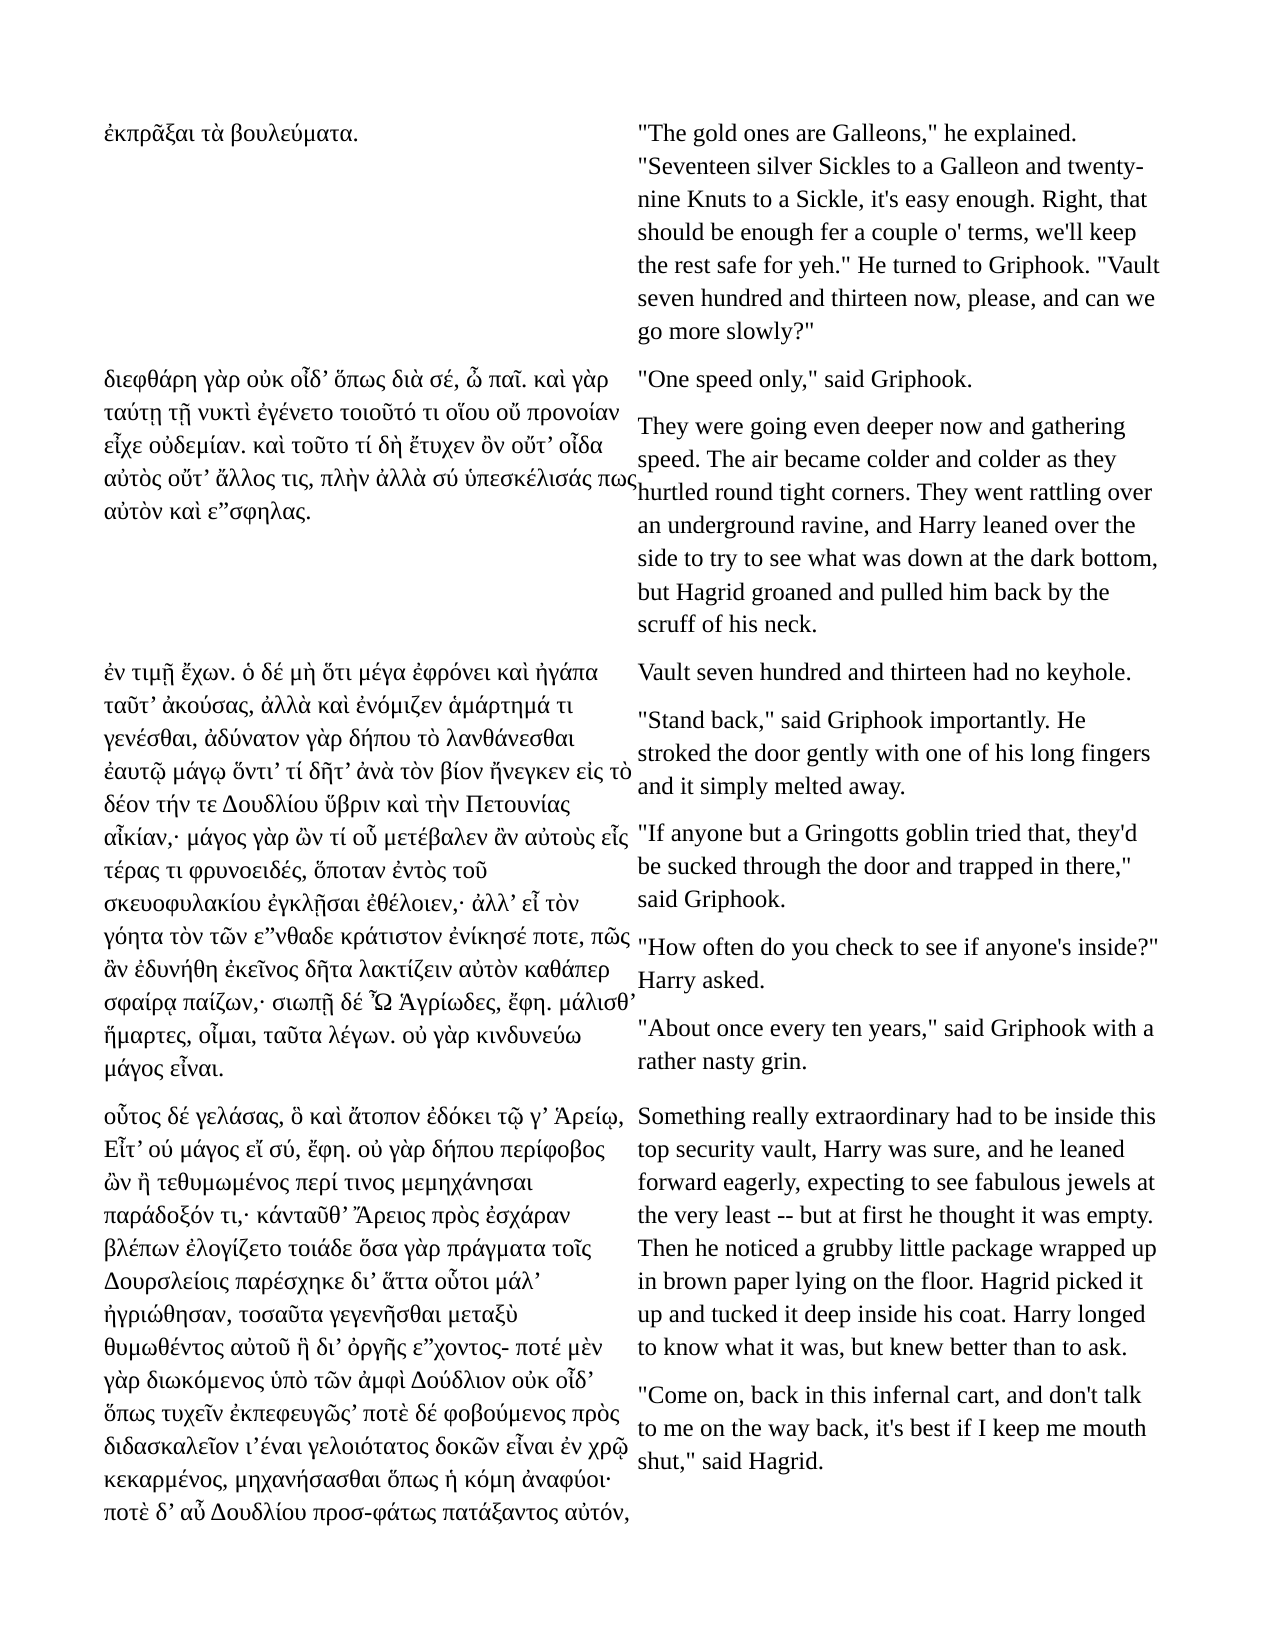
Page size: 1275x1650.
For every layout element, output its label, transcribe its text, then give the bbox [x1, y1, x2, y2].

table_cell διεφθάρη γὰρ οὐκ οἶδ’ ὅπως διὰ σέ, ὦ παῖ. καὶ γὰρ ταύτῃ τῇ νυκτὶ ἐγένετο τοιοῦτό τι οἵου οὔ προνοίαν εἶχε οὐδεμίαν. καὶ τοῦτο τί δὴ ἔτυχεν ὂν οὔτ’ οἶδα αὐτὸς οὔτ’ ἄλλος τις, πλὴν ἀλλὰ σύ ὑπεσκέλισάς πως αὐτὸν καὶ ε”σφηλας. [104, 364, 637, 657]
table_cell "The gold ones are Galleons," he explained. "Seventeen silver Sickles to a Galleon and twenty-nine Knuts to a Sickle, it's easy enough. Right, that should be enough fer a couple o' terms, we'll keep the rest safe for yeh." He turned to Griphook. "Vault seven hundred and thirteen now, please, and can we go more slowly?" [638, 118, 1162, 364]
table_cell "One speed only," said Griphook. They were going even deeper now and gathering speed. The air became colder and colder as they hurtled round tight corners. They went rattling over an underground ravine, and Harry leaned over the side to try to see what was down at the dark bottom, but Hagrid groaned and pulled him back by the scruff of his neck. [638, 364, 1162, 657]
table_cell ἐκπρᾶξαι τὰ βουλεύματα. [104, 118, 637, 364]
table_cell Vault seven hundred and thirteen had no keyhole. "Stand back," said Griphook importantly. He stroked the door gently with one of his long fingers and it simply melted away. "If anyone but a Gringotts goblin tried that, they'd be sucked through the door and trapped in there," said Griphook. "How often do you check to see if anyone's inside?" Harry asked. "About once every ten years," said Griphook with a rather nasty grin. [638, 657, 1162, 1101]
table_cell Something really extraordinary had to be inside this top security vault, Harry was sure, and he leaned forward eagerly, expecting to see fabulous jewels at the very least -- but at first he thought it was empty. Then he noticed a grubby little package wrapped up in brown paper lying on the floor. Hagrid picked it up and tucked it deep inside his coat. Harry longed to know what it was, but knew better than to ask. "Come on, back in this infernal cart, and don't talk to me on the way back, it's best if I keep me mouth shut," said Hagrid. [638, 1101, 1162, 1526]
table_cell οὗτος δέ γελάσας, ὃ καὶ ἄτοπον ἐδόκει τῷ γ’ Ἁρείῳ, Εἶτ’ ού μάγος εἴ σύ, ἔφη. οὐ γὰρ δήπου περίφοβος ὢν ἢ τεθυμωμένος περί τινος μεμηχάνησαι παράδοξόν τι,· κάνταῦθ’ Ἄρειος πρὸς ἐσχάραν βλέπων ἐλογίζετο τοιάδε ὅσα γὰρ πράγματα τοῖς Δουρσλείοις παρέσχηκε δι’ ἅττα οὗτοι μάλ’ ἠγριώθησαν, τοσαῦτα γεγενῆσθαι μεταξὺ θυμωθέντος αὐτοῦ ἣ δι’ ὀργῆς ε”χοντος- ποτέ μὲν γὰρ διωκόμενος ὑπὸ τῶν ἀμφὶ Δούδλιον οὐκ οἶδ’ ὅπως τυχεῖν ἐκπεφευγῶς’ ποτὲ δέ φοβούμενος πρὸς διδασκαλεῖον ι’έναι γελοιότατος δοκῶν εἶναι ἐν χρῷ κεκαρμένος, μηχανήσασθαι ὅπως ἡ κόμη ἀναφύοι· ποτὲ δ’ αὖ Δουδλίου προσ-φάτως πατάξαντος αὐτόν, [104, 1101, 637, 1526]
table_cell ἐν τιμῇ ἔχων. ὁ δέ μὴ ὅτι μέγα ἐφρόνει καὶ ἠγάπα ταῦτ’ ἀκούσας, ἀλλὰ καὶ ἐνόμιζεν ἁμάρτημά τι γενέσθαι, ἀδύνατον γὰρ δήπου τὸ λανθάνεσθαι ἐαυτῷ μάγῳ ὅντι’ τί δῆτ’ ἀνὰ τὸν βίον ἤνεγκεν εἰς τὸ δέον τήν τε Δουδλίου ὕβριν καὶ τὴν Πετουνίας αἶκίαν,· μάγος γὰρ ὢν τί οὗ μετέβαλεν ἂν αὐτοὺς εἷς τέρας τι φρυνοειδές, ὅποταν ἐντὸς τοῦ σκευοφυλακίου ἐγκλῇσαι ἐθέλοιεν,· ἀλλ’ εἶ τὸν γόητα τὸν τῶν ε”νθαδε κράτιστον ἐνίκησέ ποτε, πῶς ἂν ἐδυνήθη ἐκεῖνος δῆτα λακτίζειν αὐτὸν καθάπερ σφαίρᾳ παίζων,· σιωπῇ δέ Ὦ Ἁγρίωδες, ἔφη. μάλισθ’ ἥμαρτες, οἶμαι, ταῦτα λέγων. οὐ γὰρ κινδυνεύω μάγος εἶναι. [104, 657, 637, 1101]
